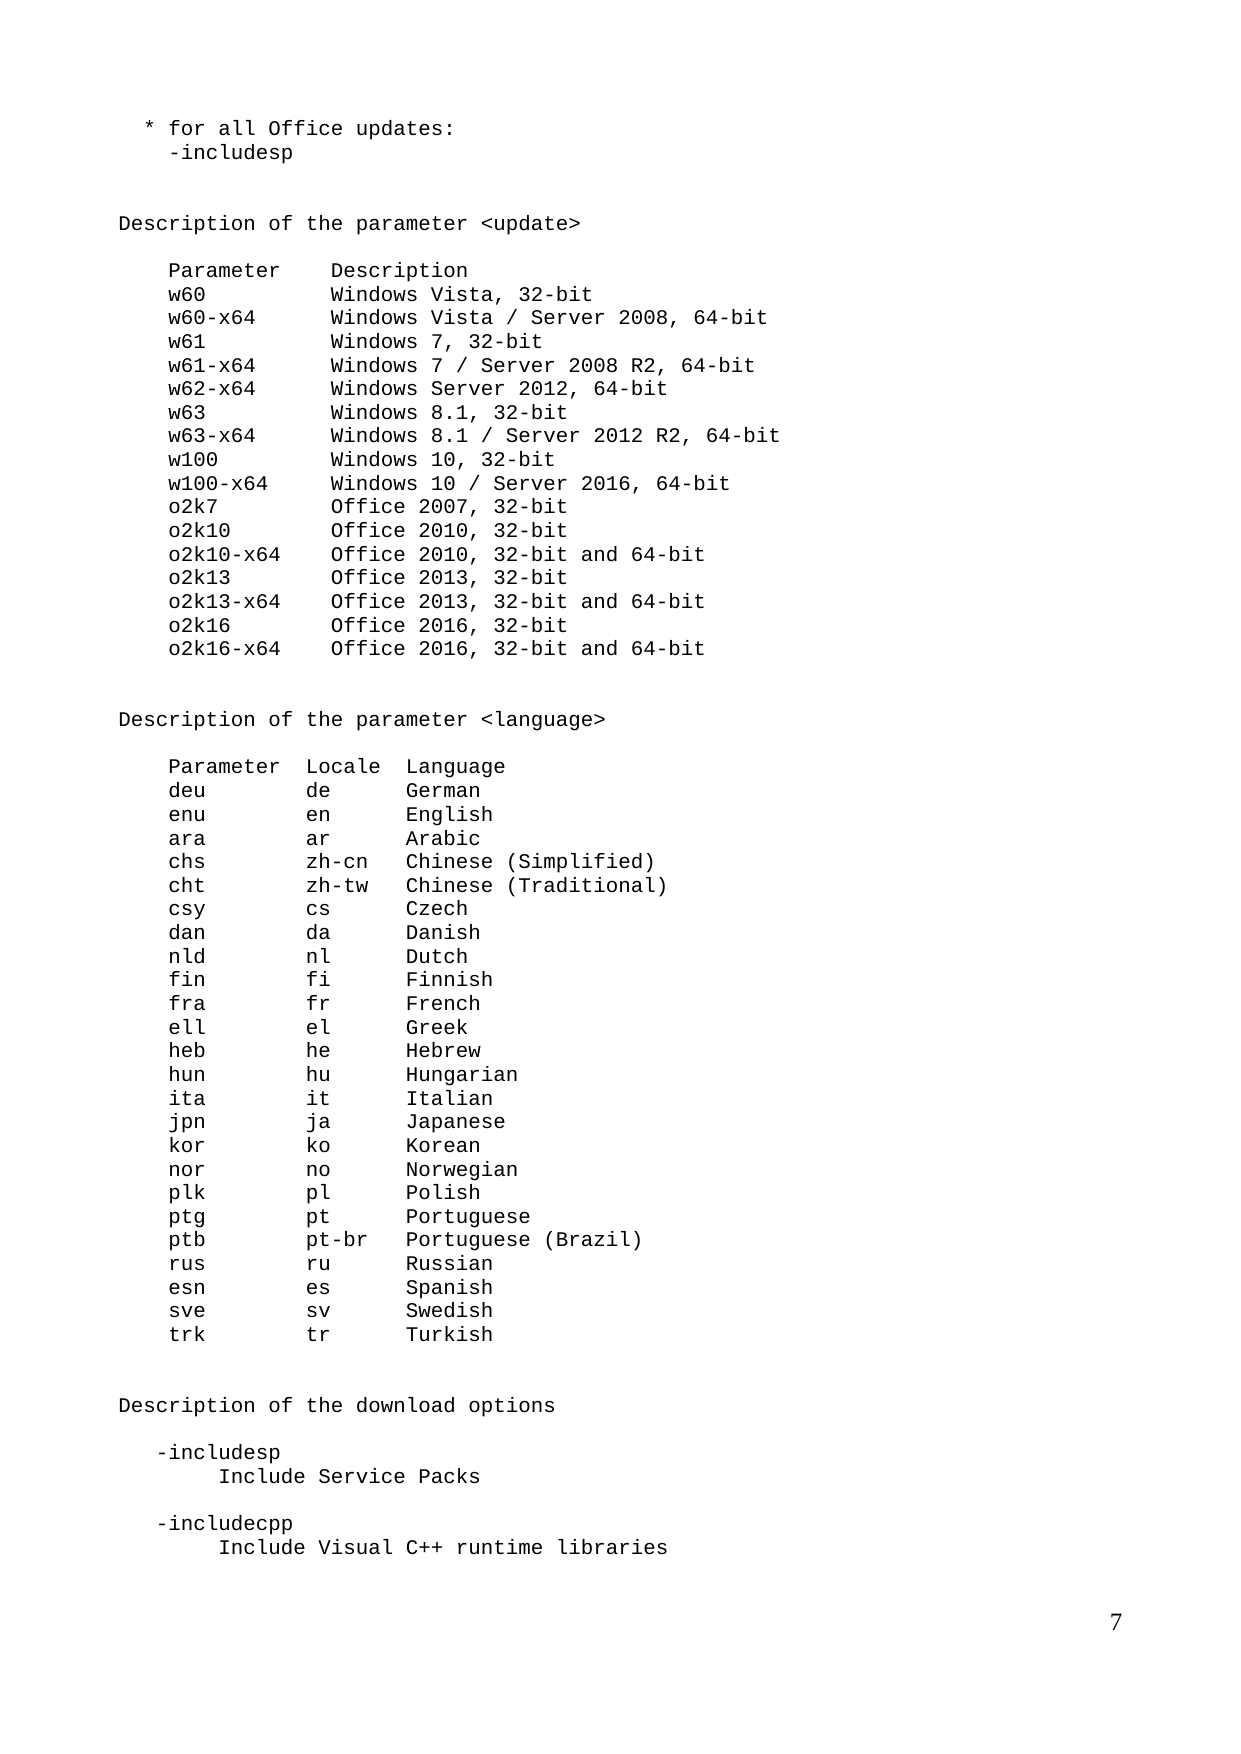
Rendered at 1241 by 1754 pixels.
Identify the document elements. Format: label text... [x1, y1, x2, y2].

text ara ar Arabic [118, 827, 1122, 851]
text w100-x64 Windows 10 / Server 2016, 64-bit [118, 473, 1122, 496]
text w63-x64 Windows 8.1 / Server 2012 R2, 64-bit [118, 426, 1122, 449]
text Description of the parameter <language> [118, 709, 1122, 733]
text heb he Hebrew [118, 1040, 1122, 1064]
text w62-x64 Windows Server 2012, 64-bit [118, 378, 1122, 402]
text o2k7 Office 2007, 32-bit [118, 496, 1122, 520]
text dan da Danish [118, 922, 1122, 946]
text o2k16-x64 Office 2016, 32-bit and 64-bit [118, 638, 1122, 662]
text plk pl Polish [118, 1182, 1122, 1206]
text Include Visual C++ runtime libraries [118, 1537, 1122, 1561]
text -includesp [118, 142, 1122, 165]
text hun hu Hungarian [118, 1064, 1122, 1088]
text Include Service Packs [118, 1466, 1122, 1489]
text chs zh-cn Chinese (Simplified) [118, 851, 1122, 875]
text esn es Spanish [118, 1277, 1122, 1300]
text rus ru Russian [118, 1253, 1122, 1277]
text ell el Greek [118, 1017, 1122, 1040]
text o2k13 Office 2013, 32-bit [118, 567, 1122, 591]
text o2k16 Office 2016, 32-bit [118, 615, 1122, 638]
text w61-x64 Windows 7 / Server 2008 R2, 64-bit [118, 354, 1122, 378]
text * for all Office updates: [118, 118, 1122, 142]
text -includecpp [118, 1513, 1122, 1537]
text trk tr Turkish [118, 1324, 1122, 1348]
text ita it Italian [118, 1088, 1122, 1111]
text Parameter Description [118, 260, 1122, 284]
text ptg pt Portuguese [118, 1206, 1122, 1229]
text Description of the parameter <update> [118, 213, 1122, 236]
text w60 Windows Vista, 32-bit [118, 284, 1122, 307]
text cht zh-tw Chinese (Traditional) [118, 875, 1122, 898]
text Parameter Locale Language [118, 757, 1122, 780]
text o2k10-x64 Office 2010, 32-bit and 64-bit [118, 544, 1122, 567]
text ptb pt-br Portuguese (Brazil) [118, 1229, 1122, 1253]
text jpn ja Japanese [118, 1111, 1122, 1135]
text o2k10 Office 2010, 32-bit [118, 520, 1122, 544]
text fin fi Finnish [118, 969, 1122, 993]
text w61 Windows 7, 32-bit [118, 331, 1122, 354]
text w60-x64 Windows Vista / Server 2008, 64-bit [118, 307, 1122, 331]
text -includesp [118, 1442, 1122, 1466]
text csy cs Czech [118, 898, 1122, 922]
text nor no Norwegian [118, 1158, 1122, 1182]
text fra fr French [118, 993, 1122, 1017]
text sve sv Swedish [118, 1300, 1122, 1324]
text kor ko Korean [118, 1135, 1122, 1158]
text deu de German [118, 780, 1122, 804]
text w63 Windows 8.1, 32-bit [118, 402, 1122, 426]
text w100 Windows 10, 32-bit [118, 449, 1122, 473]
text nld nl Dutch [118, 946, 1122, 969]
text o2k13-x64 Office 2013, 32-bit and 64-bit [118, 591, 1122, 615]
text enu en English [118, 804, 1122, 827]
text Description of the download options [118, 1395, 1122, 1419]
